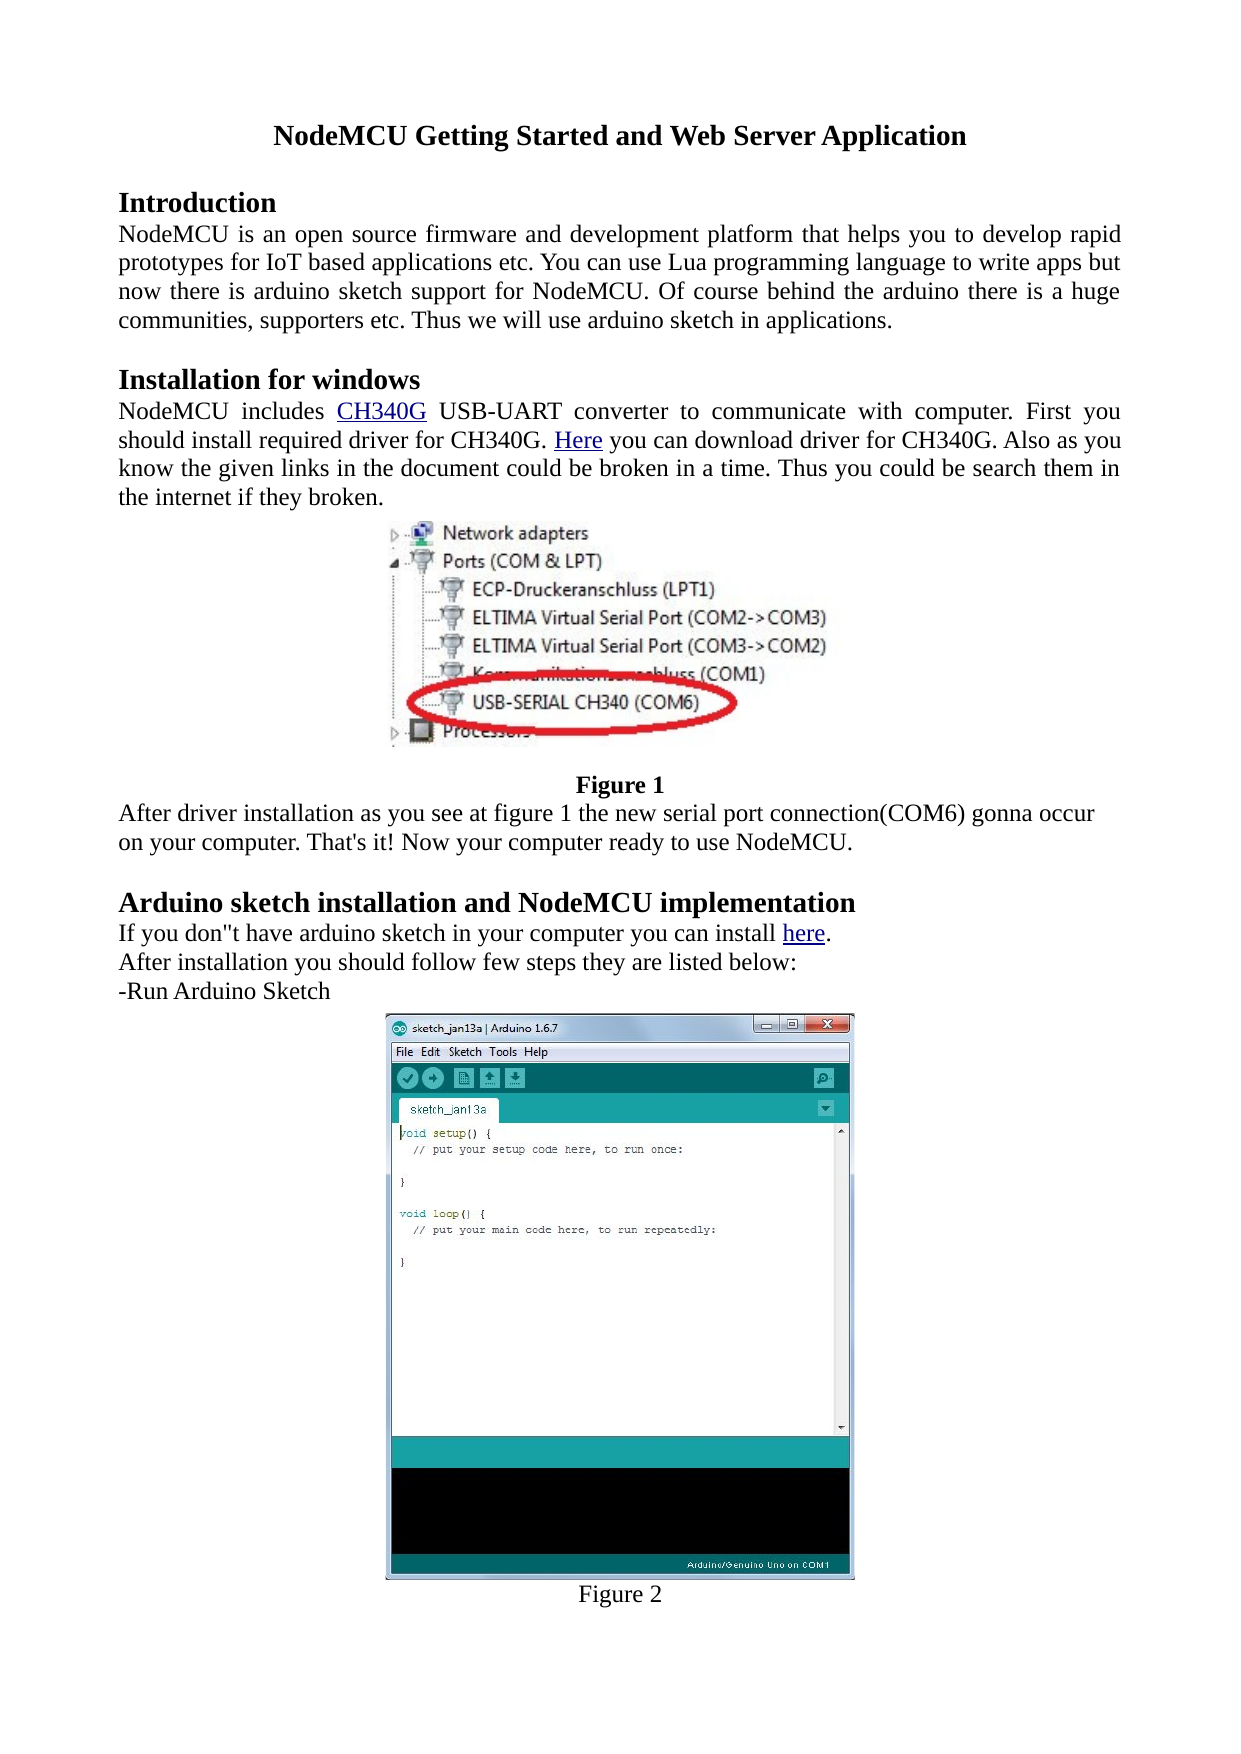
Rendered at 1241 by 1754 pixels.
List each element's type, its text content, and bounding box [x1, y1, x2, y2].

text After installation you should follow few steps they are listed below: [118, 947, 1122, 976]
text NodeMCU is an open source firmware and development platform that helps you to develop rapid prototypes for IoT based applications etc. You can use Lua programming language to write apps but now there is arduino sketch support for NodeMCU. Of course behind the arduino there is a huge communities, supporters etc. Thus we will use arduino sketch in applications. [118, 219, 1122, 334]
text After driver installation as you see at figure 1 the new serial port connection(COM6) gonna occur on your computer. That's it! Now your computer ready to use NodeMCU. [118, 798, 1122, 856]
text -Run Arduino Sketch [118, 976, 1122, 1004]
picture [385, 1013, 855, 1580]
text If you don"t have arduino sketch in your computer you can install here. [118, 918, 1122, 947]
picture [363, 521, 877, 747]
text Introduction [118, 185, 1122, 219]
text Figure 2 [118, 1579, 1122, 1608]
text Figure 1 [118, 770, 1122, 798]
text Arduino sketch installation and NodeMCU implementation [118, 885, 1122, 918]
text NodeMCU includes CH340G USB-UART converter to communicate with computer. First you should install required driver for CH340G. Here you can download driver for CH340G. Also as you know the given links in the document could be broken in a time. Thus you could be search them in the internet if they broken. [118, 396, 1122, 511]
text Installation for windows [118, 362, 1122, 396]
text NodeMCU Getting Started and Web Server Application [118, 118, 1122, 152]
